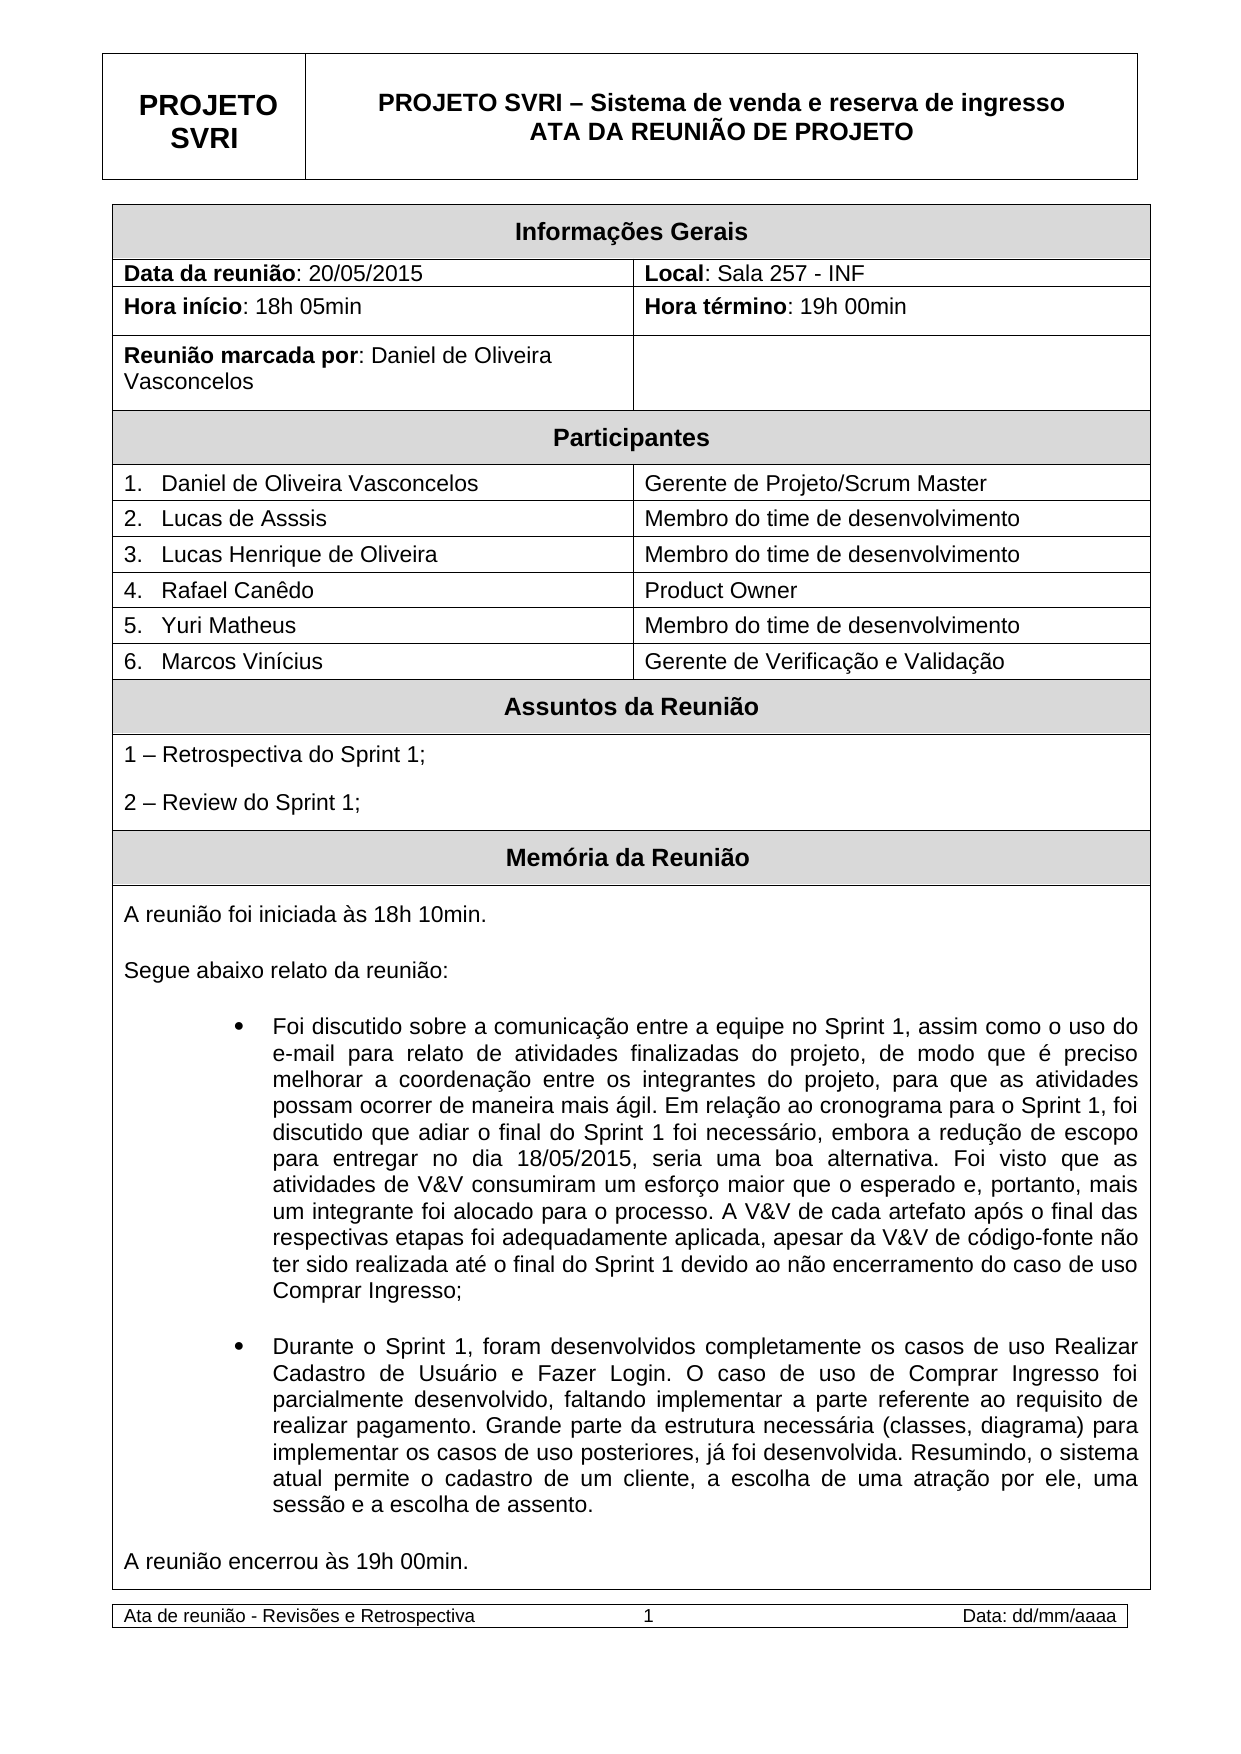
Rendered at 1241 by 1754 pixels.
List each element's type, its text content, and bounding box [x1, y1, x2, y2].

table_cell Rafael Canêdo [113, 573, 633, 607]
table_cell Product Owner [634, 573, 1150, 607]
table_cell [634, 336, 1150, 409]
table_cell Membro do time de desenvolvimento [634, 501, 1150, 536]
table_cell A reunião foi iniciada às 18h 10min. Segue abaixo relato da reunião: Foi discutido sobre a comunicação entre a equipe no Sprint 1, assim como o uso do e-mail para relato de atividades finalizadas do projeto, de modo que é preciso melhorar a coordenação entre os integrantes do projeto, para que as atividades possam ocorrer de maneira mais ágil. Em relação ao cronograma para o Sprint 1, foi discutido que adiar o final do Sprint 1 foi necessário, embora a redução de escopo para entregar no dia 18/05/2015, seria uma boa alternativa. Foi visto que as atividades de V&V consumiram um esforço maior que o esperado e, portanto, mais um integrante foi alocado para o processo. A V&V de cada artefato após o final das respectivas etapas foi adequadamente aplicada, apesar da V&V de código-fonte não ter sido realizada até o final do Sprint 1 devido ao não encerramento do caso de uso Comprar Ingresso; Durante o Sprint 1, foram desenvolvidos completamente os casos de uso Realizar Cadastro de Usuário e Fazer Login. O caso de uso de Comprar Ingresso foi parcialmente desenvolvido, faltando implementar a parte referente ao requisito de realizar pagamento. Grande parte da estrutura necessária (classes, diagrama) para implementar os casos de uso posteriores, já foi desenvolvida. Resumindo, o sistema atual permite o cadastro de um cliente, a escolha de uma atração por ele, uma sessão e a escolha de assento. A reunião encerrou às 19h 00min. [113, 886, 1150, 1589]
table_cell Marcos Vinícius [113, 644, 633, 679]
table_cell Gerente de Projeto/Scrum Master [634, 465, 1150, 500]
table_cell Daniel de Oliveira Vasconcelos [113, 465, 633, 500]
table_cell Yuri Matheus [113, 608, 633, 643]
table_cell 1 – Retrospectiva do Sprint 1; 2 – Review do Sprint 1; [113, 735, 1150, 830]
table_cell Local: Sala 257 - INF [634, 260, 1150, 286]
table_header Informações Gerais [113, 205, 1150, 258]
table_cell Membro do time de desenvolvimento [634, 608, 1150, 643]
table_cell Lucas de Asssis [113, 501, 633, 536]
table_cell Memória da Reunião [113, 831, 1150, 884]
table_cell Gerente de Verificação e Validação [634, 644, 1150, 679]
table_cell Assuntos da Reunião [113, 680, 1150, 733]
table_cell Participantes [113, 411, 1150, 464]
table_cell Hora término: 19h 00min [634, 287, 1150, 334]
table_cell Reunião marcada por: Daniel de Oliveira Vasconcelos [113, 336, 633, 409]
table_cell Hora início: 18h 05min [113, 287, 633, 334]
table_cell Data da reunião: 20/05/2015 [113, 260, 633, 286]
table_cell Membro do time de desenvolvimento [634, 537, 1150, 572]
table_cell Lucas Henrique de Oliveira [113, 537, 633, 572]
